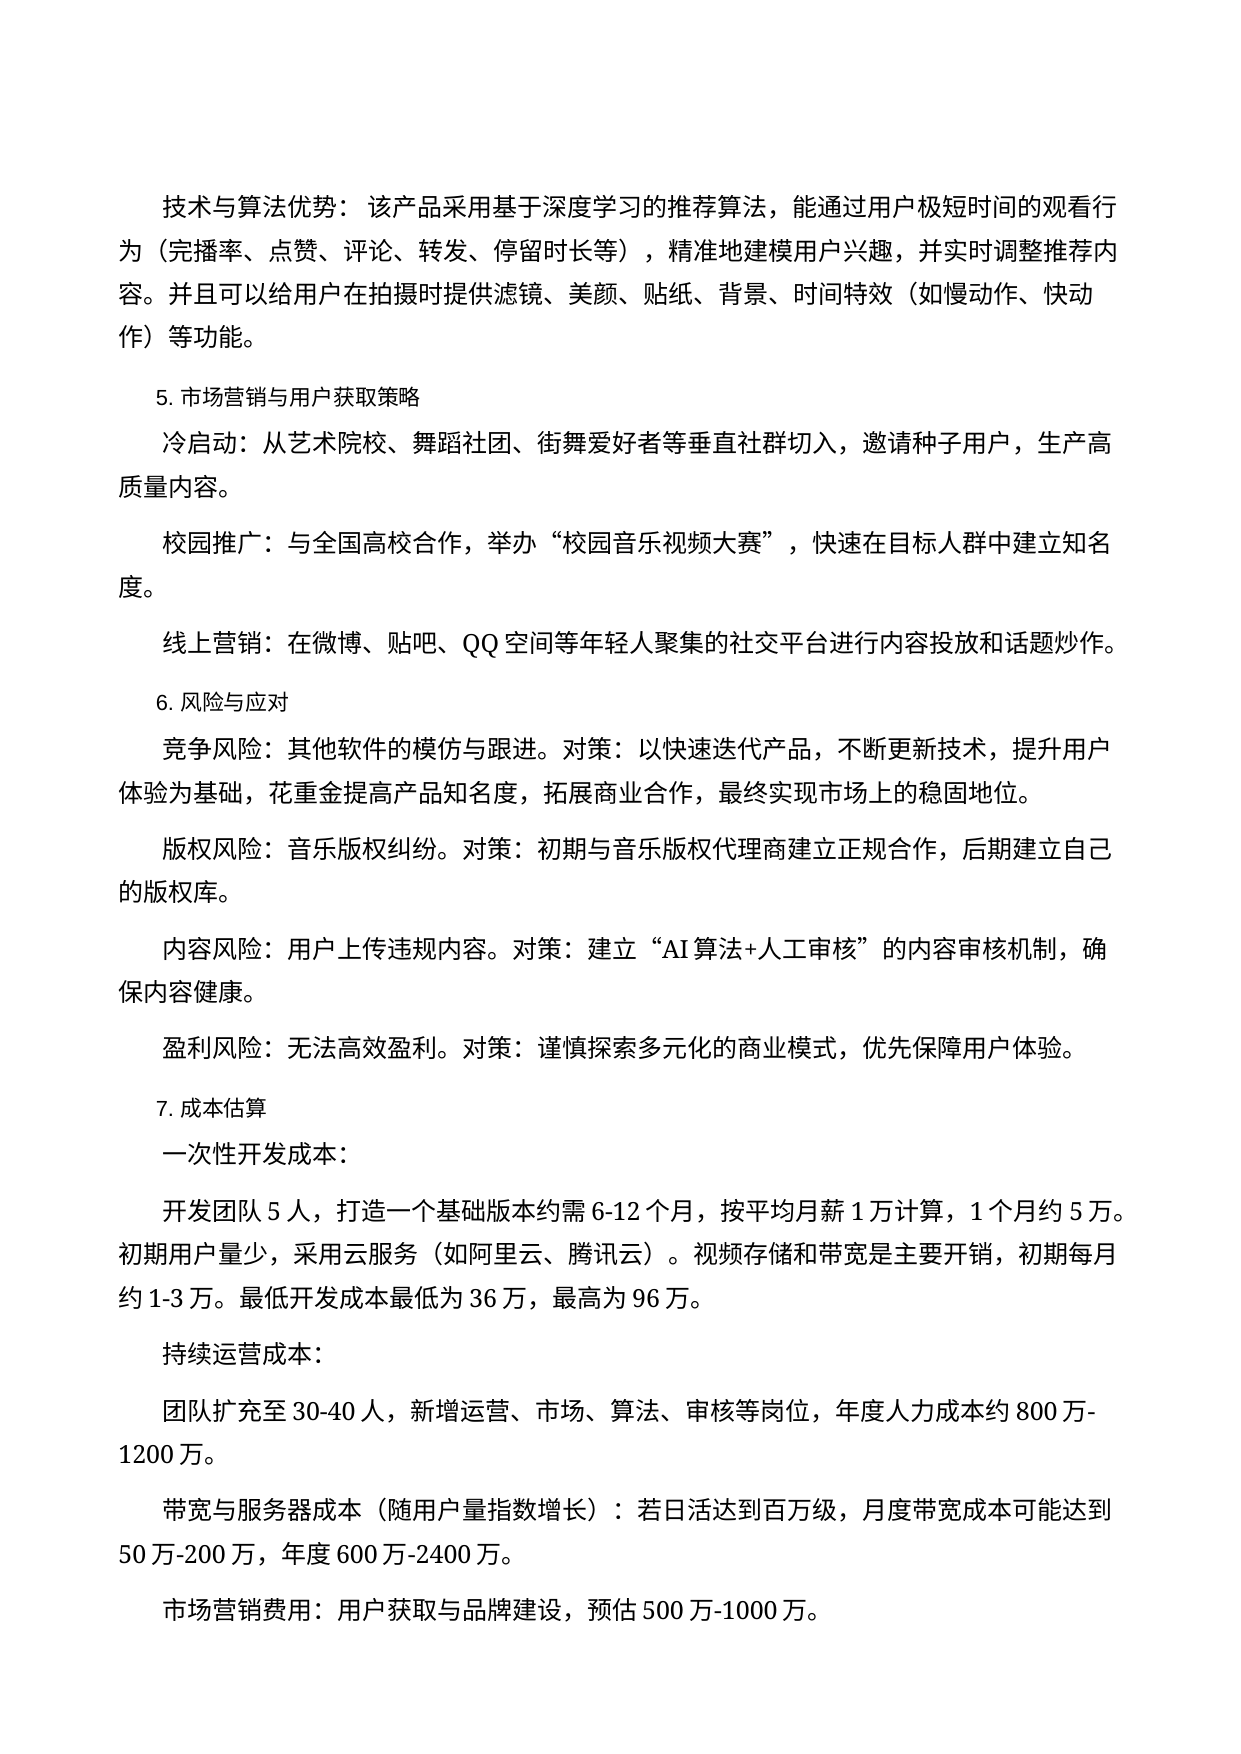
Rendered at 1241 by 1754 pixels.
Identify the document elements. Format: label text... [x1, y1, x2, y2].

text 市场营销费用：用户获取与品牌建设，预估500万-1000万。 [118, 1591, 1122, 1627]
text 团队扩充至30-40人，新增运营、市场、算法、审核等岗位，年度人力成本约800万-1200万。 [118, 1391, 1122, 1471]
subtitle 成本估算 [156, 1091, 1122, 1122]
text 内容风险：用户上传违规内容。对策：建立“AI算法+人工审核”的内容审核机制，确保内容健康。 [118, 929, 1122, 1009]
text 持续运营成本： [118, 1334, 1122, 1371]
text 盈利风险：无法高效盈利。对策：谨慎探索多元化的商业模式，优先保障用户体验。 [118, 1029, 1122, 1065]
text 竞争风险：其他软件的模仿与跟进。对策：以快速迭代产品，不断更新技术，提升用户体验为基础，花重金提高产品知名度，拓展商业合作，最终实现市场上的稳固地位。 [118, 729, 1122, 809]
text 带宽与服务器成本（随用户量指数增长）：若日活达到百万级，月度带宽成本可能达到50万-200万，年度600万-2400万。 [118, 1491, 1122, 1570]
subtitle 市场营销与用户获取策略 [156, 379, 1122, 411]
text 线上营销：在微博、贴吧、QQ空间等年轻人聚集的社交平台进行内容投放和话题炒作。 [118, 623, 1122, 660]
subtitle 风险与应对 [156, 685, 1122, 717]
text 版权风险：音乐版权纠纷。对策：初期与音乐版权代理商建立正规合作，后期建立自己的版权库。 [118, 829, 1122, 909]
text 技术与算法优势： 该产品采用基于深度学习的推荐算法，能通过用户极短时间的观看行为（完播率、点赞、评论、转发、停留时长等），精准地建模用户兴趣，并实时调整推荐内容。并且可以给用户在拍摄时提供滤镜、美颜、贴纸、背景、时间特效（如慢动作、快动作）等功能。 [118, 188, 1122, 354]
text 校园推广：与全国高校合作，举办“校园音乐视频大赛”，快速在目标人群中建立知名度。 [118, 524, 1122, 603]
text 冷启动：从艺术院校、舞蹈社团、街舞爱好者等垂直社群切入，邀请种子用户，生产高质量内容。 [118, 424, 1122, 504]
text 开发团队5人，打造一个基础版本约需6-12个月，按平均月薪1万计算，1个月约 5万。初期用户量少，采用云服务（如阿里云、腾讯云）。视频存储和带宽是主要开销，初期每月约1-3万。最低开发成本最低为36万，最高为96万。 [118, 1191, 1122, 1314]
text 一次性开发成本： [118, 1135, 1122, 1171]
